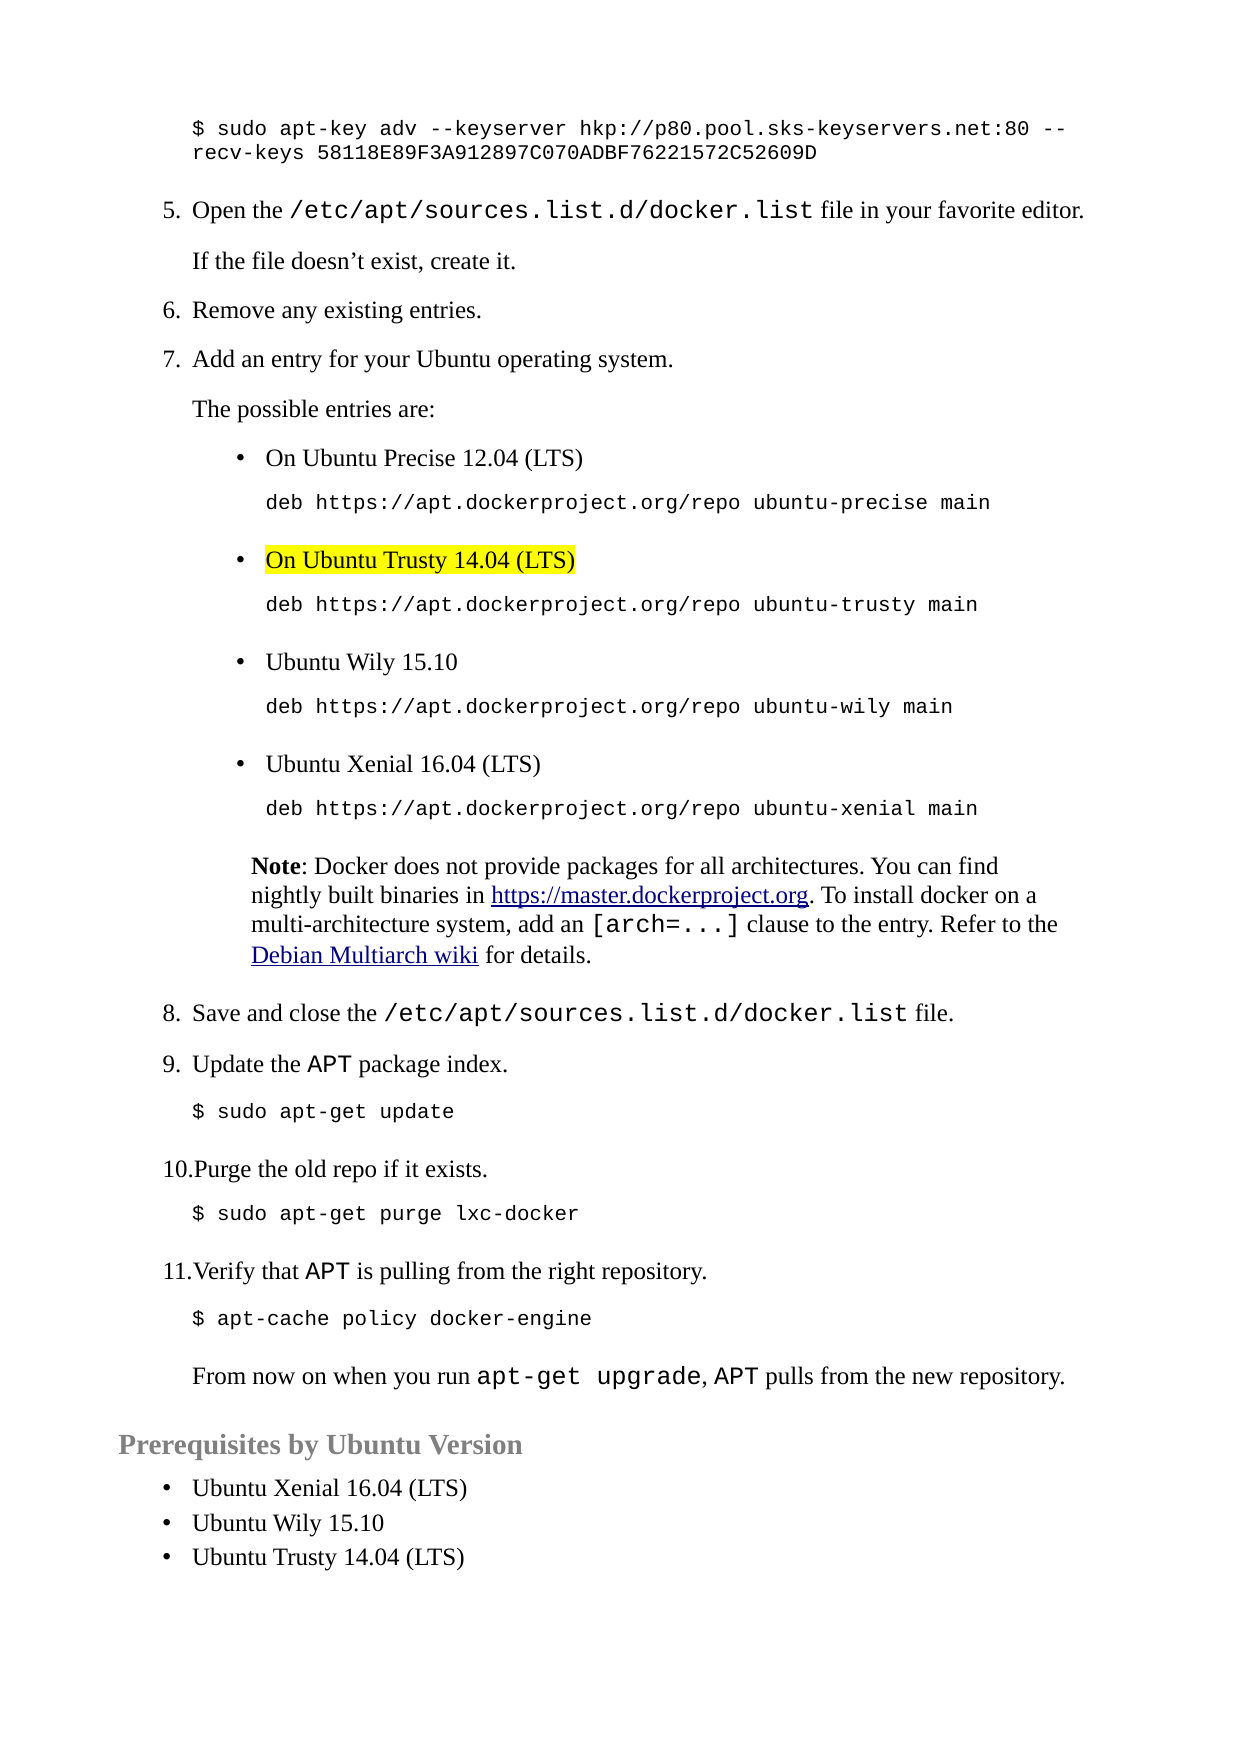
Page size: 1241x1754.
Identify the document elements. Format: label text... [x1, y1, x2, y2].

list deb https://apt.dockerproject.org/repo ubuntu-xenial main [236, 798, 1122, 822]
list Ubuntu Wily 15.10 [236, 647, 1122, 676]
list If the file doesn’t exist, create it. [162, 246, 1122, 275]
list On Ubuntu Precise 12.04 (LTS) [236, 443, 1122, 471]
list Update the APT package index. [162, 1049, 1122, 1080]
list Note: Docker does not provide packages for all architectures. You can find nightly built binaries in https://master.dockerproject.org. To install docker on a multi-architecture system, add an [arch=...] clause to the entry. Refer to the Debian Multiarch wiki for details. [221, 851, 1063, 968]
list Ubuntu Wily 15.10 [162, 1508, 1122, 1537]
list Open the /etc/apt/sources.list.d/docker.list file in your favorite editor. [162, 195, 1122, 226]
list $ apt-cache policy docker-engine [162, 1308, 1122, 1332]
list The possible entries are: [162, 394, 1122, 422]
list $ sudo apt-get purge lxc-docker [162, 1203, 1122, 1227]
list On Ubuntu Trusty 14.04 (LTS) [236, 545, 1122, 574]
list Ubuntu Xenial 16.04 (LTS) [236, 749, 1122, 778]
list deb https://apt.dockerproject.org/repo ubuntu-trusty main [236, 594, 1122, 618]
list Ubuntu Trusty 14.04 (LTS) [162, 1542, 1122, 1571]
list $ sudo apt-key adv --keyserver hkp://p80.pool.sks-keyservers.net:80 --recv-keys 58118E89F3A912897C070ADBF76221572C52609D [162, 118, 1122, 165]
list Add an entry for your Ubuntu operating system. [162, 344, 1122, 373]
list Verify that APT is pulling from the right repository. [162, 1256, 1122, 1287]
list deb https://apt.dockerproject.org/repo ubuntu-wily main [236, 696, 1122, 720]
list Save and close the /etc/apt/sources.list.d/docker.list file. [162, 998, 1122, 1029]
list Ubuntu Xenial 16.04 (LTS) [162, 1473, 1122, 1502]
list From now on when you run apt-get upgrade, APT pulls from the new repository. [162, 1361, 1122, 1392]
list Remove any existing entries. [162, 296, 1122, 324]
list deb https://apt.dockerproject.org/repo ubuntu-precise main [236, 492, 1122, 515]
list Purge the old repo if it exists. [162, 1154, 1122, 1183]
list $ sudo apt-get update [162, 1101, 1122, 1125]
subtitle Prerequisites by Ubuntu Version [118, 1427, 1122, 1461]
